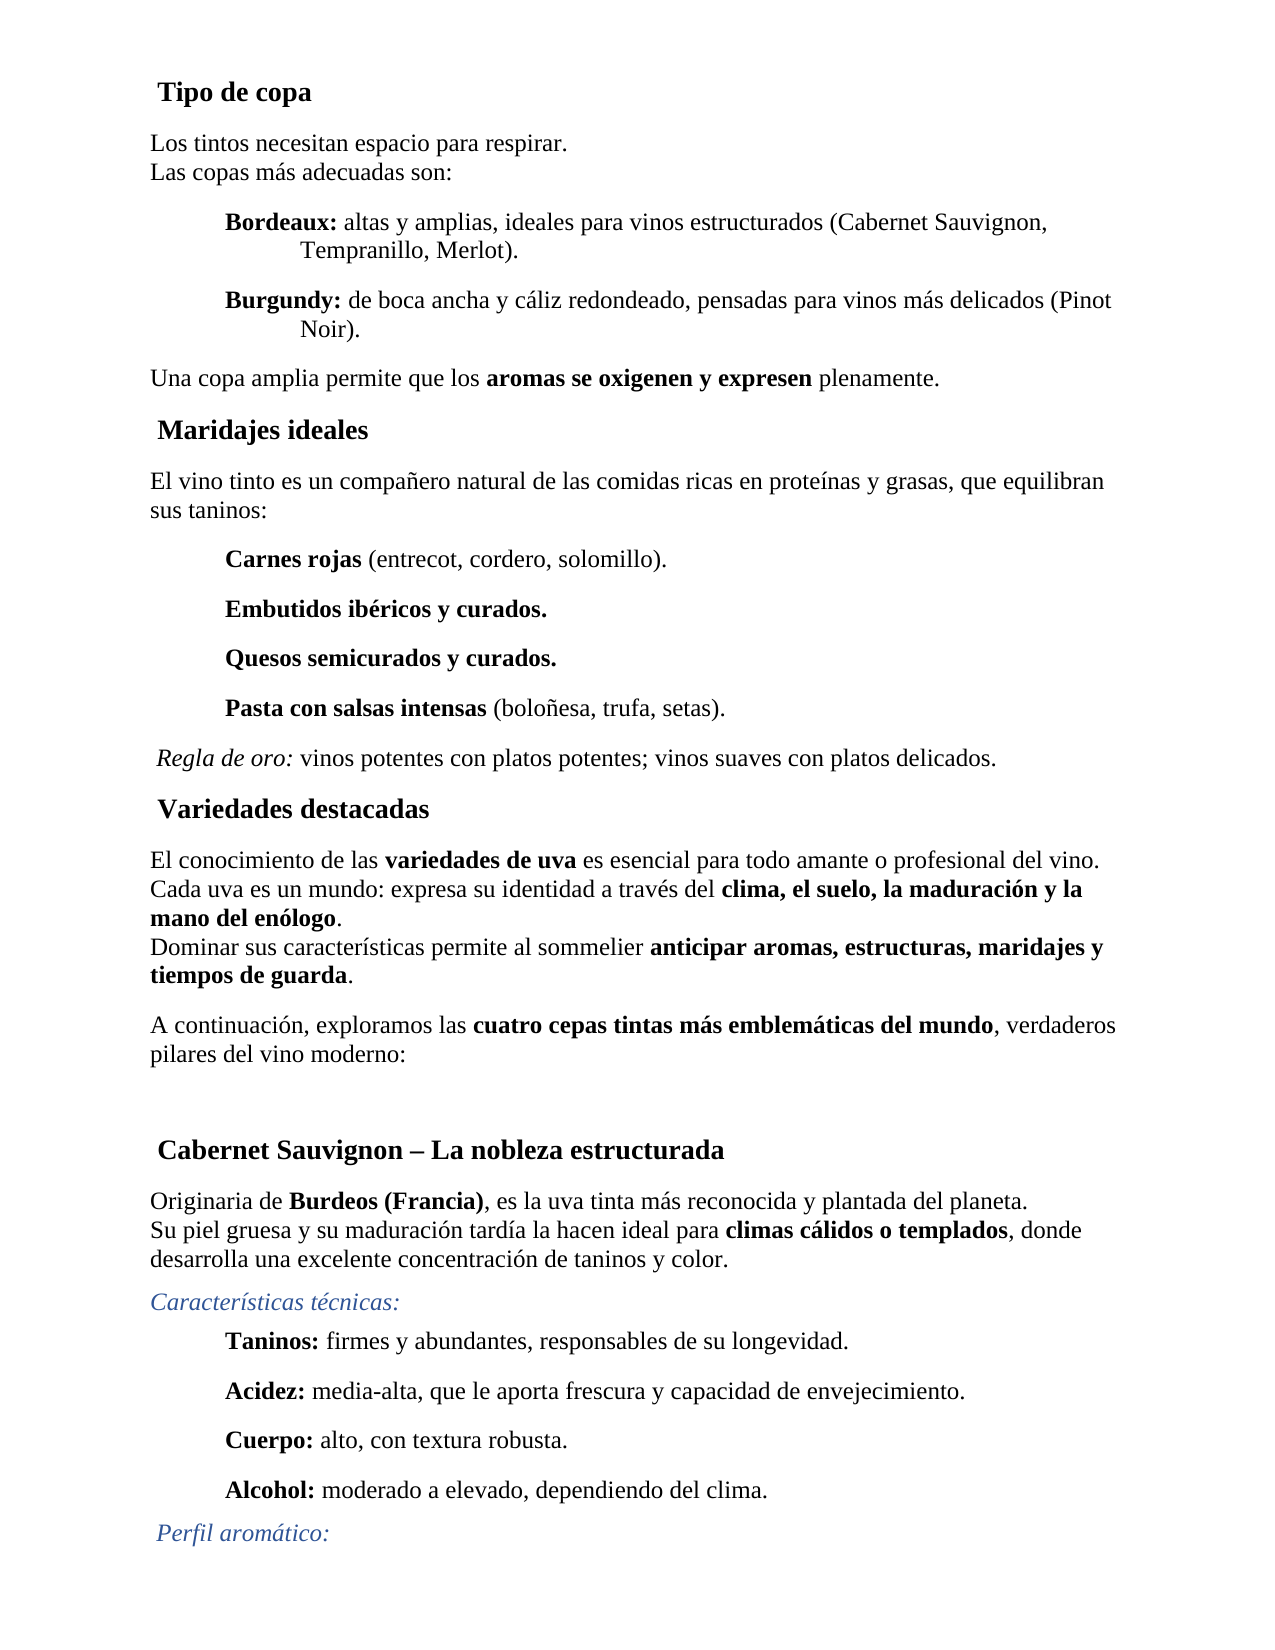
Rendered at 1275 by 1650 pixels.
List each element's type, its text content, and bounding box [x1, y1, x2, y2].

text Cabernet Sauvignon – La nobleza estructurada [150, 1133, 1125, 1165]
text Regla de oro: vinos potentes con platos potentes; vinos suaves con platos delicados. [150, 743, 1125, 771]
text Maridajes ideales [150, 413, 1125, 445]
text Originaria de Burdeos (Francia), es la uva tinta más reconocida y plantada del planeta. Su piel gruesa y su maduración tardía la hacen ideal para climas cálidos o templados, donde desarrolla una excelente concentración de taninos y color. [150, 1186, 1125, 1272]
text Características técnicas: [150, 1287, 1125, 1316]
text A continuación, exploramos las cuatro cepas tintas más emblemáticas del mundo, verdaderos pilares del vino moderno: [150, 1010, 1125, 1068]
text Perfil aromático: [150, 1518, 1125, 1547]
list Quesos semicurados y curados. [187, 643, 1125, 672]
list Cuerpo: alto, con textura robusta. [187, 1425, 1125, 1454]
text Una copa amplia permite que los aromas se oxigenen y expresen plenamente. [150, 363, 1125, 392]
text El vino tinto es un compañero natural de las comidas ricas en proteínas y grasas, que equilibran sus taninos: [150, 466, 1125, 523]
list Bordeaux: altas y amplias, ideales para vinos estructurados (Cabernet Sauvignon, Tempranillo, Merlot). [187, 207, 1125, 264]
list Alcohol: moderado a elevado, dependiendo del clima. [187, 1475, 1125, 1504]
text Los tintos necesitan espacio para respirar. Las copas más adecuadas son: [150, 128, 1125, 186]
text El conocimiento de las variedades de uva es esencial para todo amante o profesional del vino. Cada uva es un mundo: expresa su identidad a través del clima, el suelo, la maduración y la mano del enólogo. Dominar sus características permite al sommelier anticipar aromas, estructuras, maridajes y tiempos de guarda. [150, 846, 1125, 989]
list Carnes rojas (entrecot, cordero, solomillo). [187, 544, 1125, 573]
list Acidez: media-alta, que le aporta frescura y capacidad de envejecimiento. [187, 1376, 1125, 1404]
list Embutidos ibéricos y curados. [187, 594, 1125, 623]
list Burgundy: de boca ancha y cáliz redondeado, pensadas para vinos más delicados (Pinot Noir). [187, 285, 1125, 342]
list Taninos: firmes y abundantes, responsables de su longevidad. [187, 1326, 1125, 1355]
text Variedades destacadas [150, 792, 1125, 825]
list Pasta con salsas intensas (boloñesa, trufa, setas). [187, 693, 1125, 722]
text Tipo de copa [150, 75, 1125, 107]
